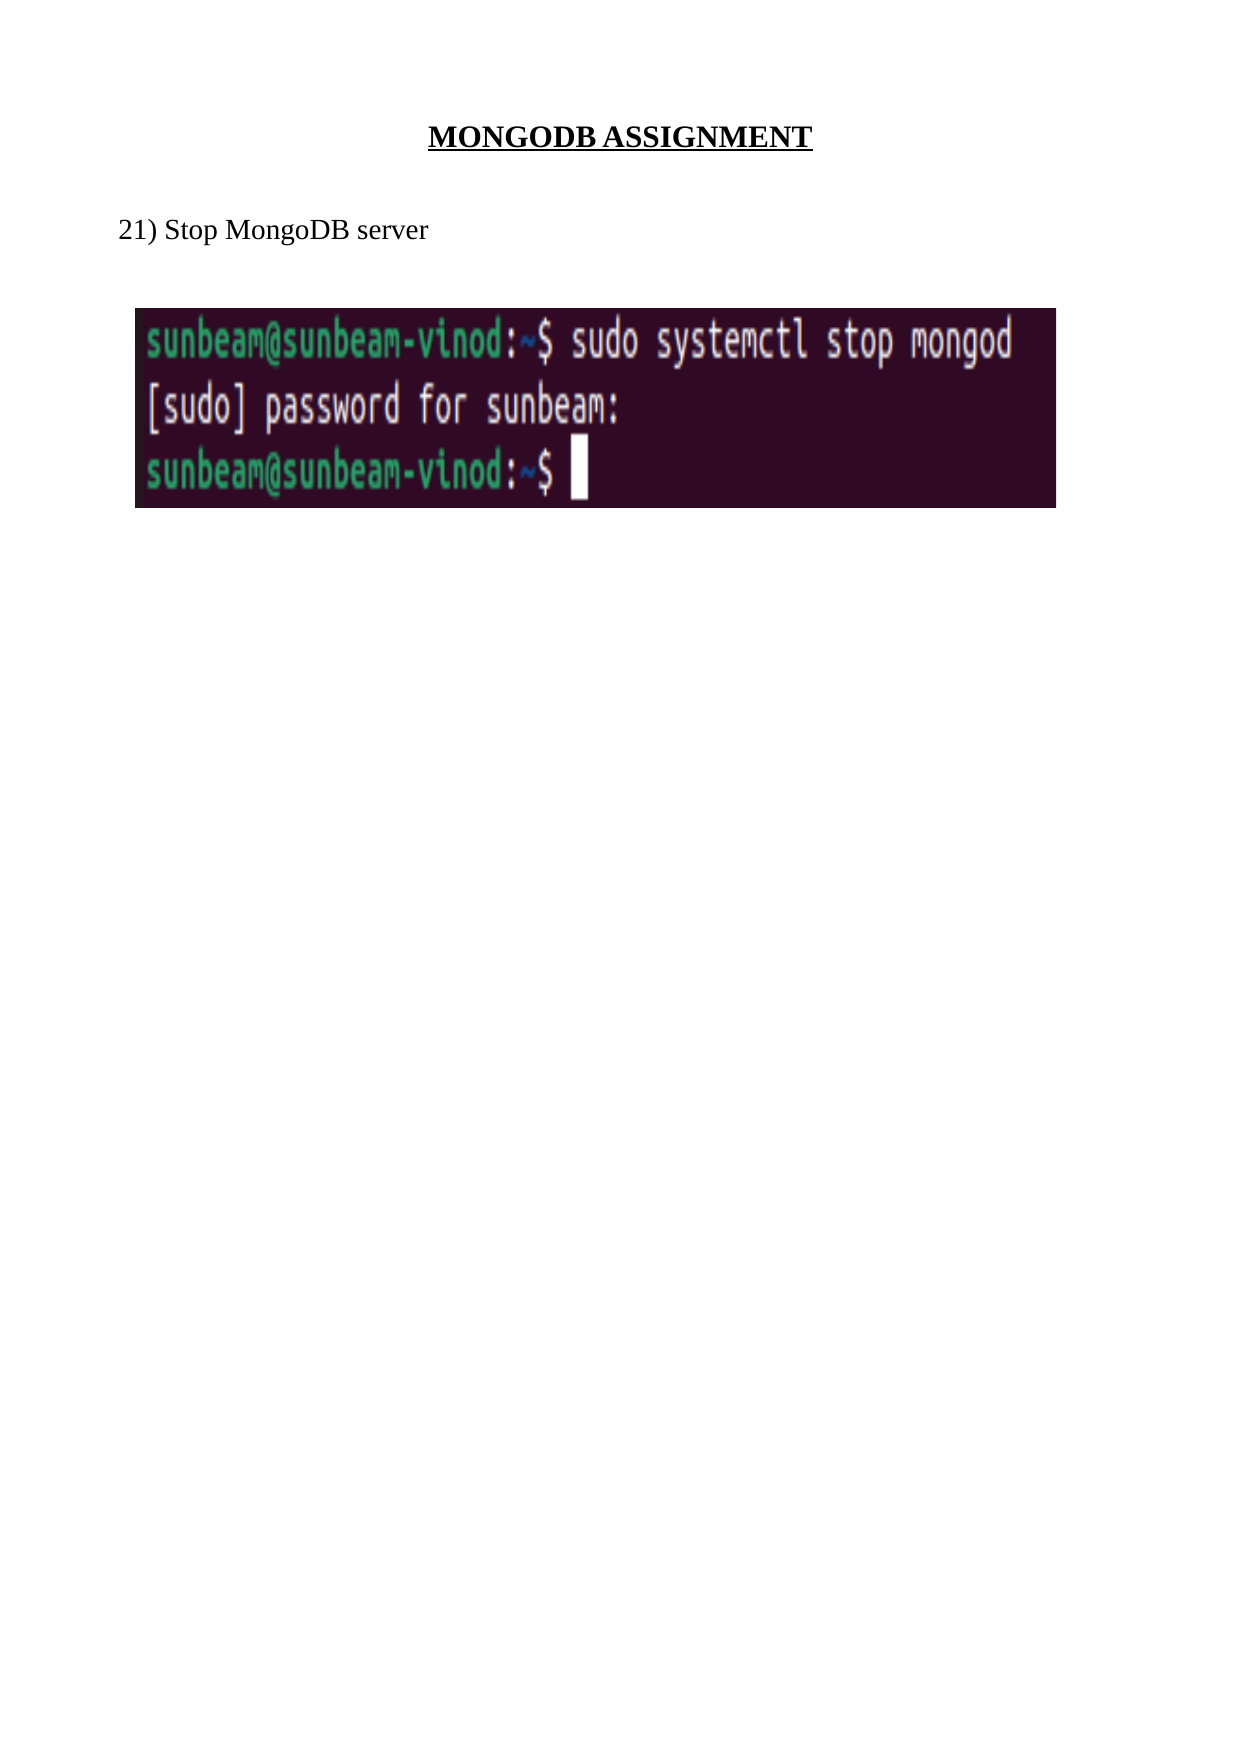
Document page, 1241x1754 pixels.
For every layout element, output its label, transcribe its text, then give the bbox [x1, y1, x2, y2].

text 21) Stop MongoDB server [118, 212, 1122, 246]
picture [135, 308, 1057, 508]
